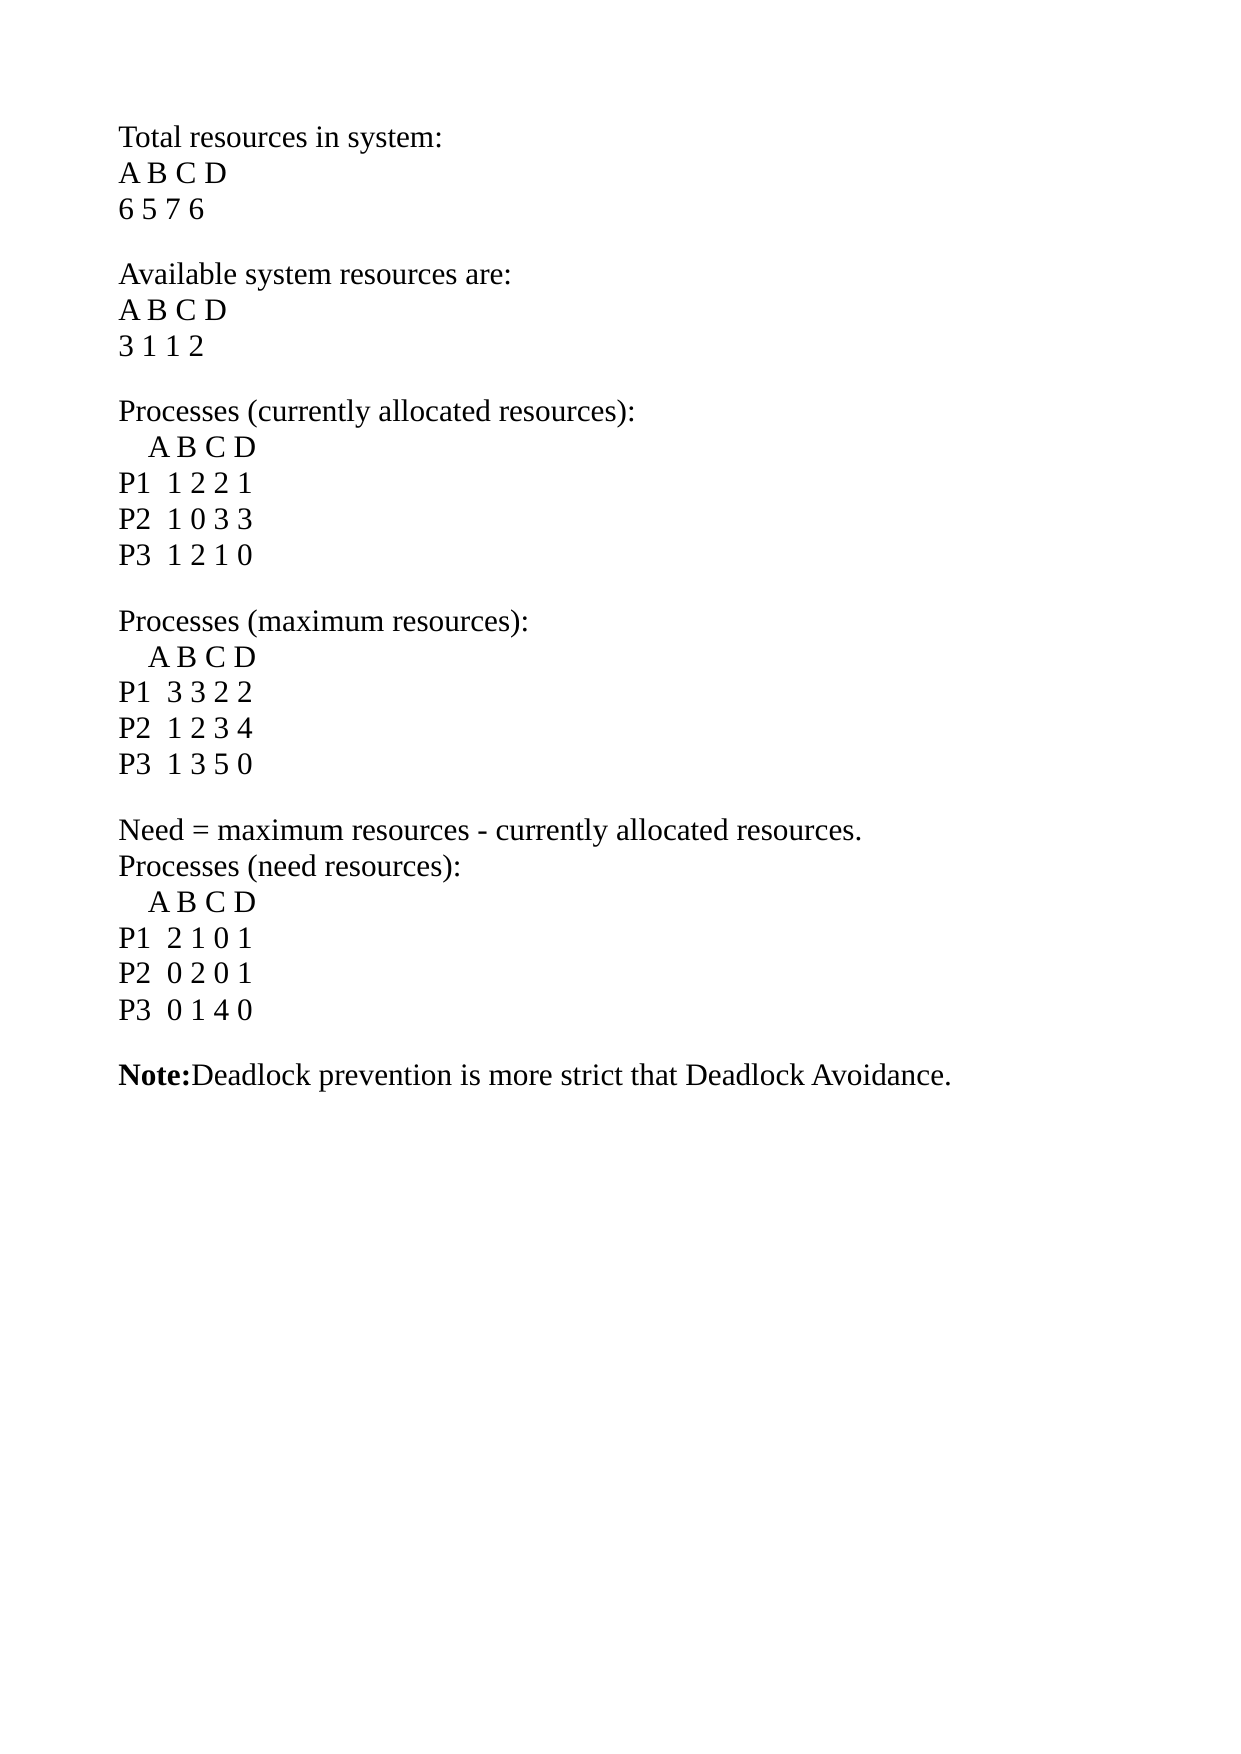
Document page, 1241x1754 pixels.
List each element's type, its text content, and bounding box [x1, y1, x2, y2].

text P2 0 2 0 1 [118, 955, 1122, 991]
text Total resources in system: [118, 118, 1122, 154]
text P2 1 0 3 3 [118, 501, 1122, 536]
text 3 1 1 2 [118, 327, 1122, 363]
text P3 1 3 5 0 [118, 746, 1122, 782]
text A B C D [118, 429, 1122, 464]
text Available system resources are: [118, 255, 1122, 291]
text A B C D [118, 154, 1122, 190]
text 6 5 7 6 [118, 190, 1122, 226]
text Need = maximum resources - currently allocated resources. [118, 811, 1122, 847]
text P1 1 2 2 1 [118, 464, 1122, 501]
text A B C D [118, 291, 1122, 327]
text P1 3 3 2 2 [118, 674, 1122, 710]
text Processes (maximum resources): [118, 602, 1122, 638]
text P2 1 2 3 4 [118, 710, 1122, 746]
text P1 2 1 0 1 [118, 919, 1122, 955]
text A B C D [118, 883, 1122, 919]
text Note:Deadlock prevention is more strict that Deadlock Avoidance. [118, 1056, 1122, 1092]
text P3 0 1 4 0 [118, 991, 1122, 1027]
text A B C D [118, 638, 1122, 674]
text P3 1 2 1 0 [118, 536, 1122, 572]
text Processes (currently allocated resources): [118, 393, 1122, 429]
text Processes (need resources): [118, 847, 1122, 883]
